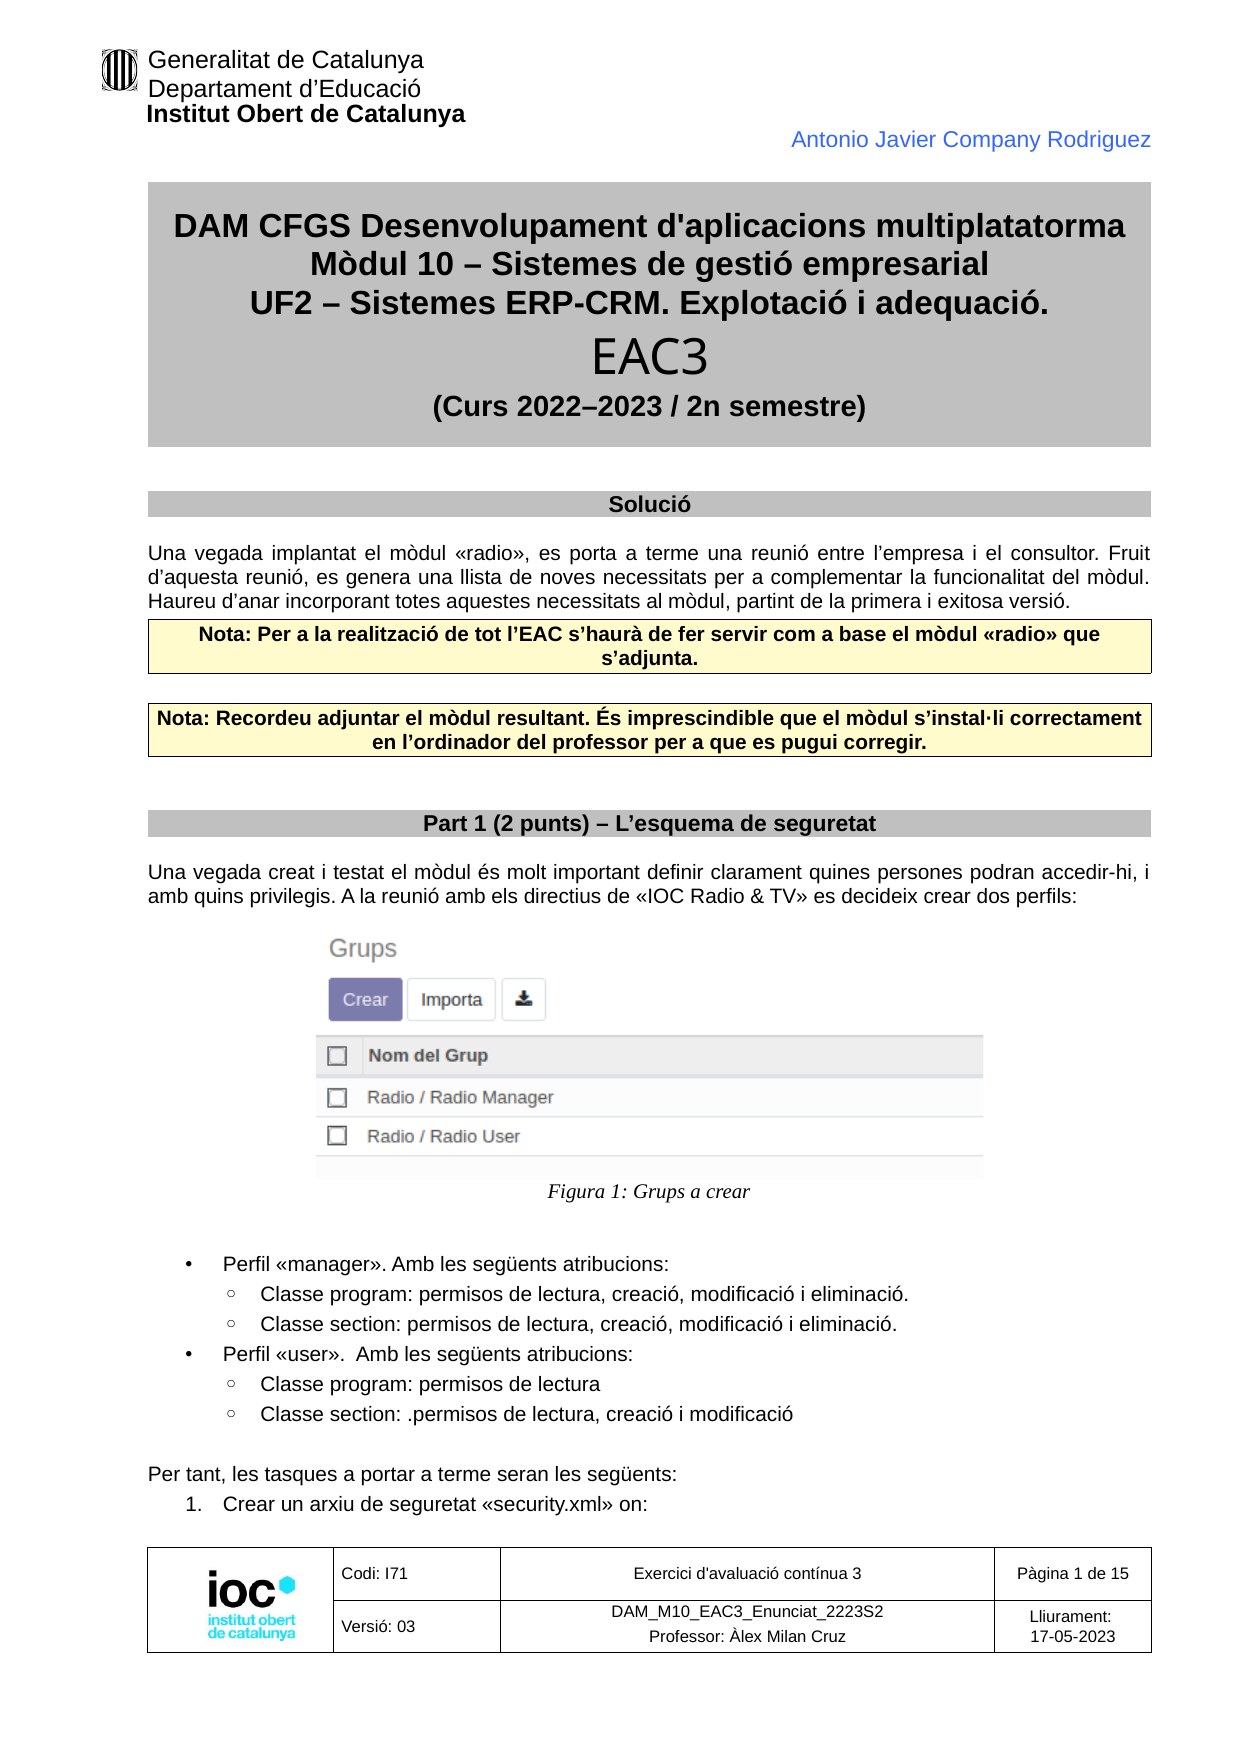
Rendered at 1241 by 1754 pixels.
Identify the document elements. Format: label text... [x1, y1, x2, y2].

text Part 1 (2 punts) – L’esquema de seguretat [148, 810, 1151, 837]
text Nota: Recordeu adjuntar el mòdul resultant. És imprescindible que el mòdul s’instal·li correctament en l’ordinador del professor per a que es pugui corregir. [149, 704, 1151, 756]
list Crear un arxiu de seguretat «security.xml» on: [185, 1492, 1151, 1516]
list Classe section: permisos de lectura, creació, modificació i eliminació. [223, 1312, 1151, 1336]
list Una vegada creat i testat el mòdul és molt important definir clarament quines persones podran accedir-hi, i amb quins privilegis. A la reunió amb els directius de «IOC Radio & TV» es decideix crear dos perfils: [148, 860, 1151, 908]
text Una vegada implantat el mòdul «radio», es porta a terme una reunió entre l’empresa i el consultor. Fruit d’aquesta reunió, es genera una llista de noves necessitats per a complementar la funcionalitat del mòdul. Haureu d’anar incorporant totes aquestes necessitats al mòdul, partint de la primera i exitosa versió. [148, 541, 1151, 613]
text DAM CFGS Desenvolupament d'aplicacions multiplatatorma [148, 206, 1151, 244]
list Classe program: permisos de lectura [223, 1372, 1151, 1396]
list Perfil «user». Amb les següents atribucions: [185, 1342, 1151, 1366]
picture [195, 1557, 309, 1652]
text Per tant, les tasques a portar a terme seran les següents: [148, 1462, 1151, 1486]
subtitle UF2 – Sistemes ERP-CRM. Explotació i adequació. [148, 283, 1151, 321]
text Figura 1: Grups a crear [274, 938, 1025, 1203]
list Classe program: permisos de lectura, creació, modificació i eliminació. [223, 1282, 1151, 1306]
subtitle Mòdul 10 – Sistemes de gestió empresarial [148, 244, 1151, 283]
list Classe section: .permisos de lectura, creació i modificació [223, 1402, 1151, 1426]
text Solució [148, 491, 1151, 517]
text EAC3 [148, 321, 1151, 389]
text Nota: Per a la realització de tot l’EAC s’haurà de fer servir com a base el mòdul «radio» que s’adjunta. [149, 620, 1151, 673]
text (Curs 2022–2023 / 2n semestre) [148, 389, 1151, 423]
list Perfil «manager». Amb les següents atribucions: [185, 1252, 1151, 1276]
picture [315, 925, 984, 1179]
